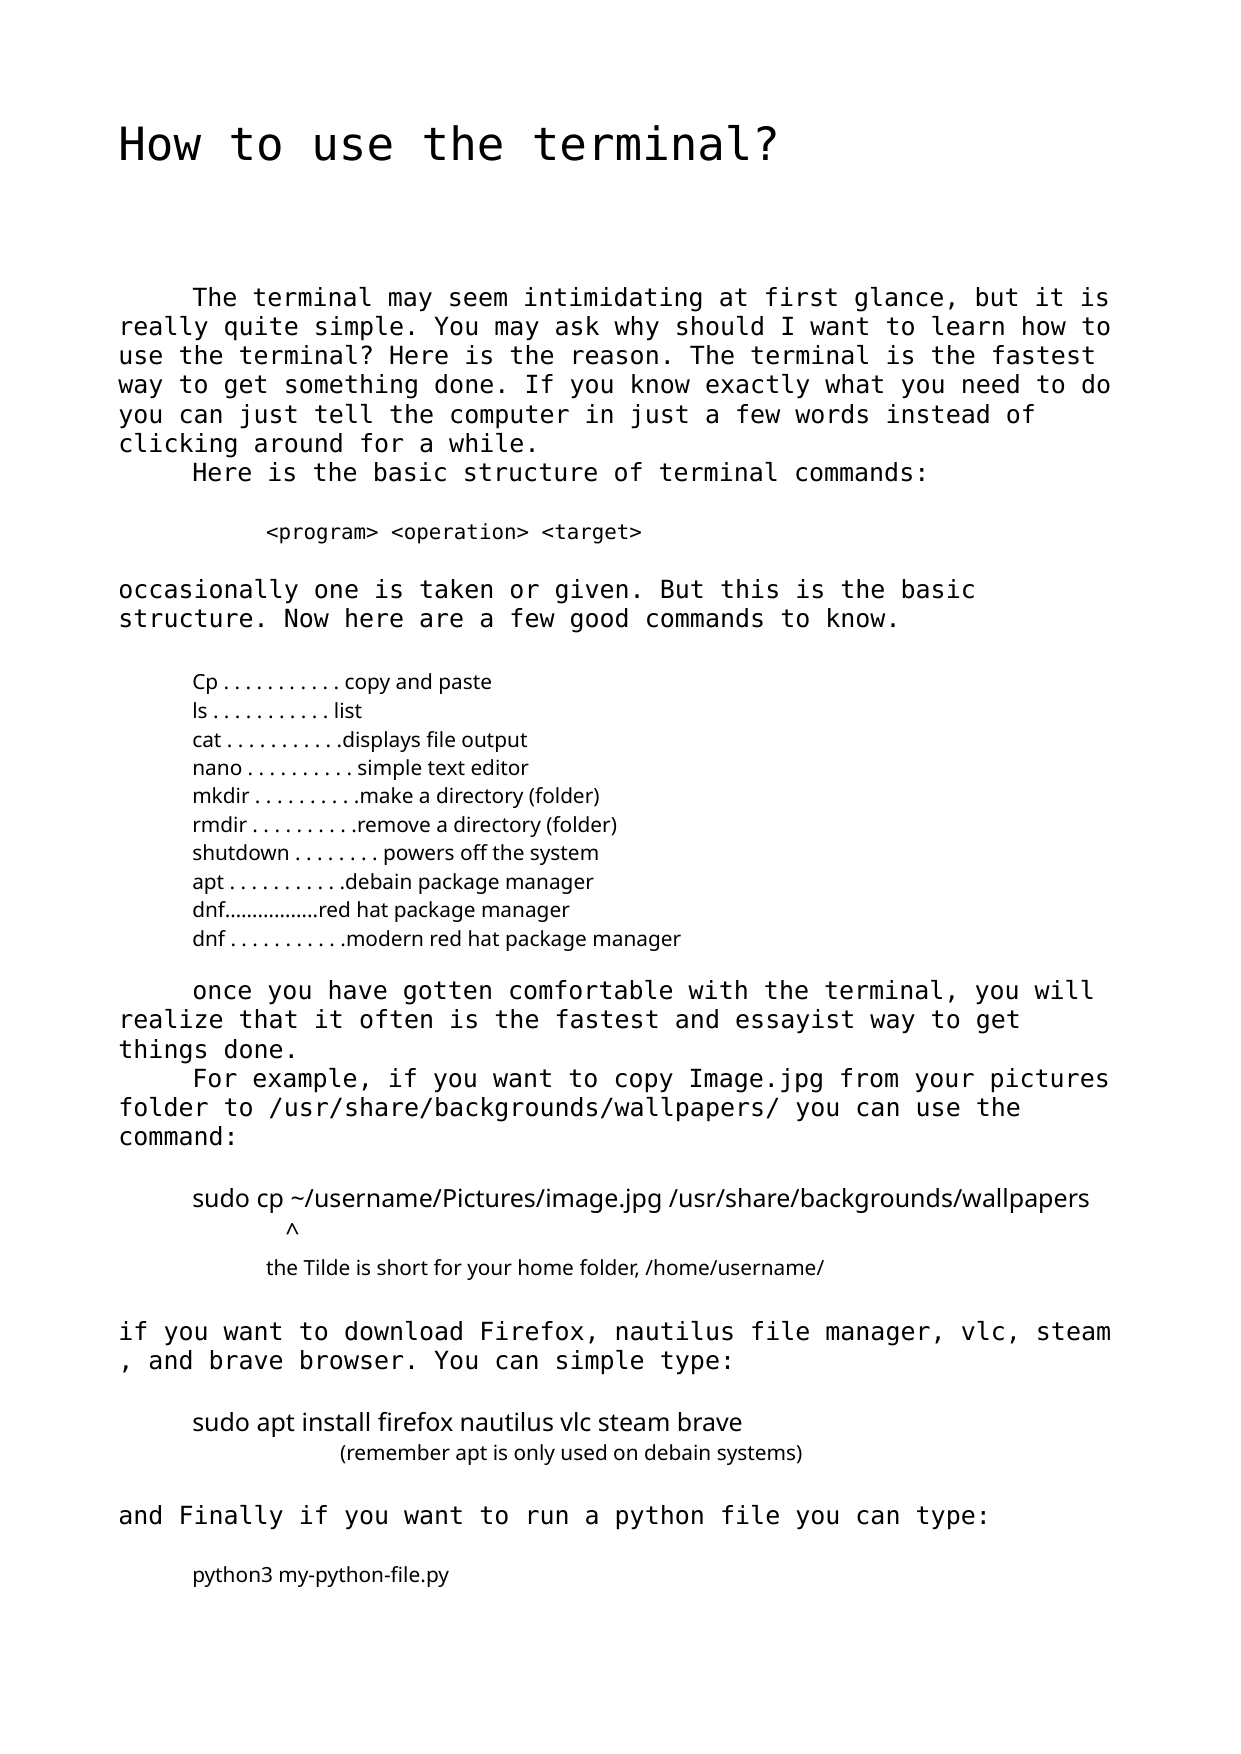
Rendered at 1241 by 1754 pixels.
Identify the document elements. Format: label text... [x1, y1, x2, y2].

text <program> <operation> <target> [118, 516, 1122, 546]
text For example, if you want to copy Image.jpg from your pictures folder to /usr/share/backgrounds/wallpapers/ you can use the command: [118, 1064, 1122, 1152]
text ls . . . . . . . . . . . list [118, 696, 1122, 725]
text nano . . . . . . . . . . simple text editor [118, 753, 1122, 782]
text apt . . . . . . . . . . .debain package manager [118, 867, 1122, 895]
text dnf……………..red hat package manager [118, 895, 1122, 924]
text rmdir . . . . . . . . . .remove a directory (folder) [118, 810, 1122, 838]
text dnf . . . . . . . . . . .modern red hat package manager [118, 924, 1122, 952]
text cat . . . . . . . . . . .displays file output [118, 725, 1122, 753]
text The terminal may seem intimidating at first glance, but it is really quite simple. You may ask why should I want to learn how to use the terminal? Here is the reason. The terminal is the fastest way to get something done. If you know exactly what you need to do you can just tell the computer in just a few words instead of clicking around for a while. [118, 283, 1122, 458]
text and Finally if you want to run a python file you can type: [118, 1501, 1122, 1530]
text python3 my-python-file.py [118, 1559, 1122, 1589]
text How to use the terminal? [118, 118, 1122, 171]
text the Tilde is short for your home folder, /home/username/ [118, 1249, 1122, 1283]
text sudo apt install firefox nautilus vlc steam brave [118, 1404, 1122, 1438]
text once you have gotten comfortable with the terminal, you will realize that it often is the fastest and essayist way to get things done. [118, 977, 1122, 1064]
text (remember apt is only used on debain systems) [118, 1438, 1122, 1467]
text if you want to download Firefox, nautilus file manager, vlc, steam , and brave browser. You can simple type: [118, 1317, 1122, 1375]
text sudo cp ~/username/Pictures/image.jpg /usr/share/backgrounds/wallpapers [118, 1181, 1122, 1215]
text Cp . . . . . . . . . . . copy and paste [118, 662, 1122, 696]
text shutdown . . . . . . . . powers off the system [118, 838, 1122, 867]
text occasionally one is taken or given. But this is the basic structure. Now here are a few good commands to know. [118, 575, 1122, 633]
text Here is the basic structure of terminal commands: [118, 458, 1122, 487]
text ^ [118, 1215, 1122, 1249]
text mkdir . . . . . . . . . .make a directory (folder) [118, 782, 1122, 810]
